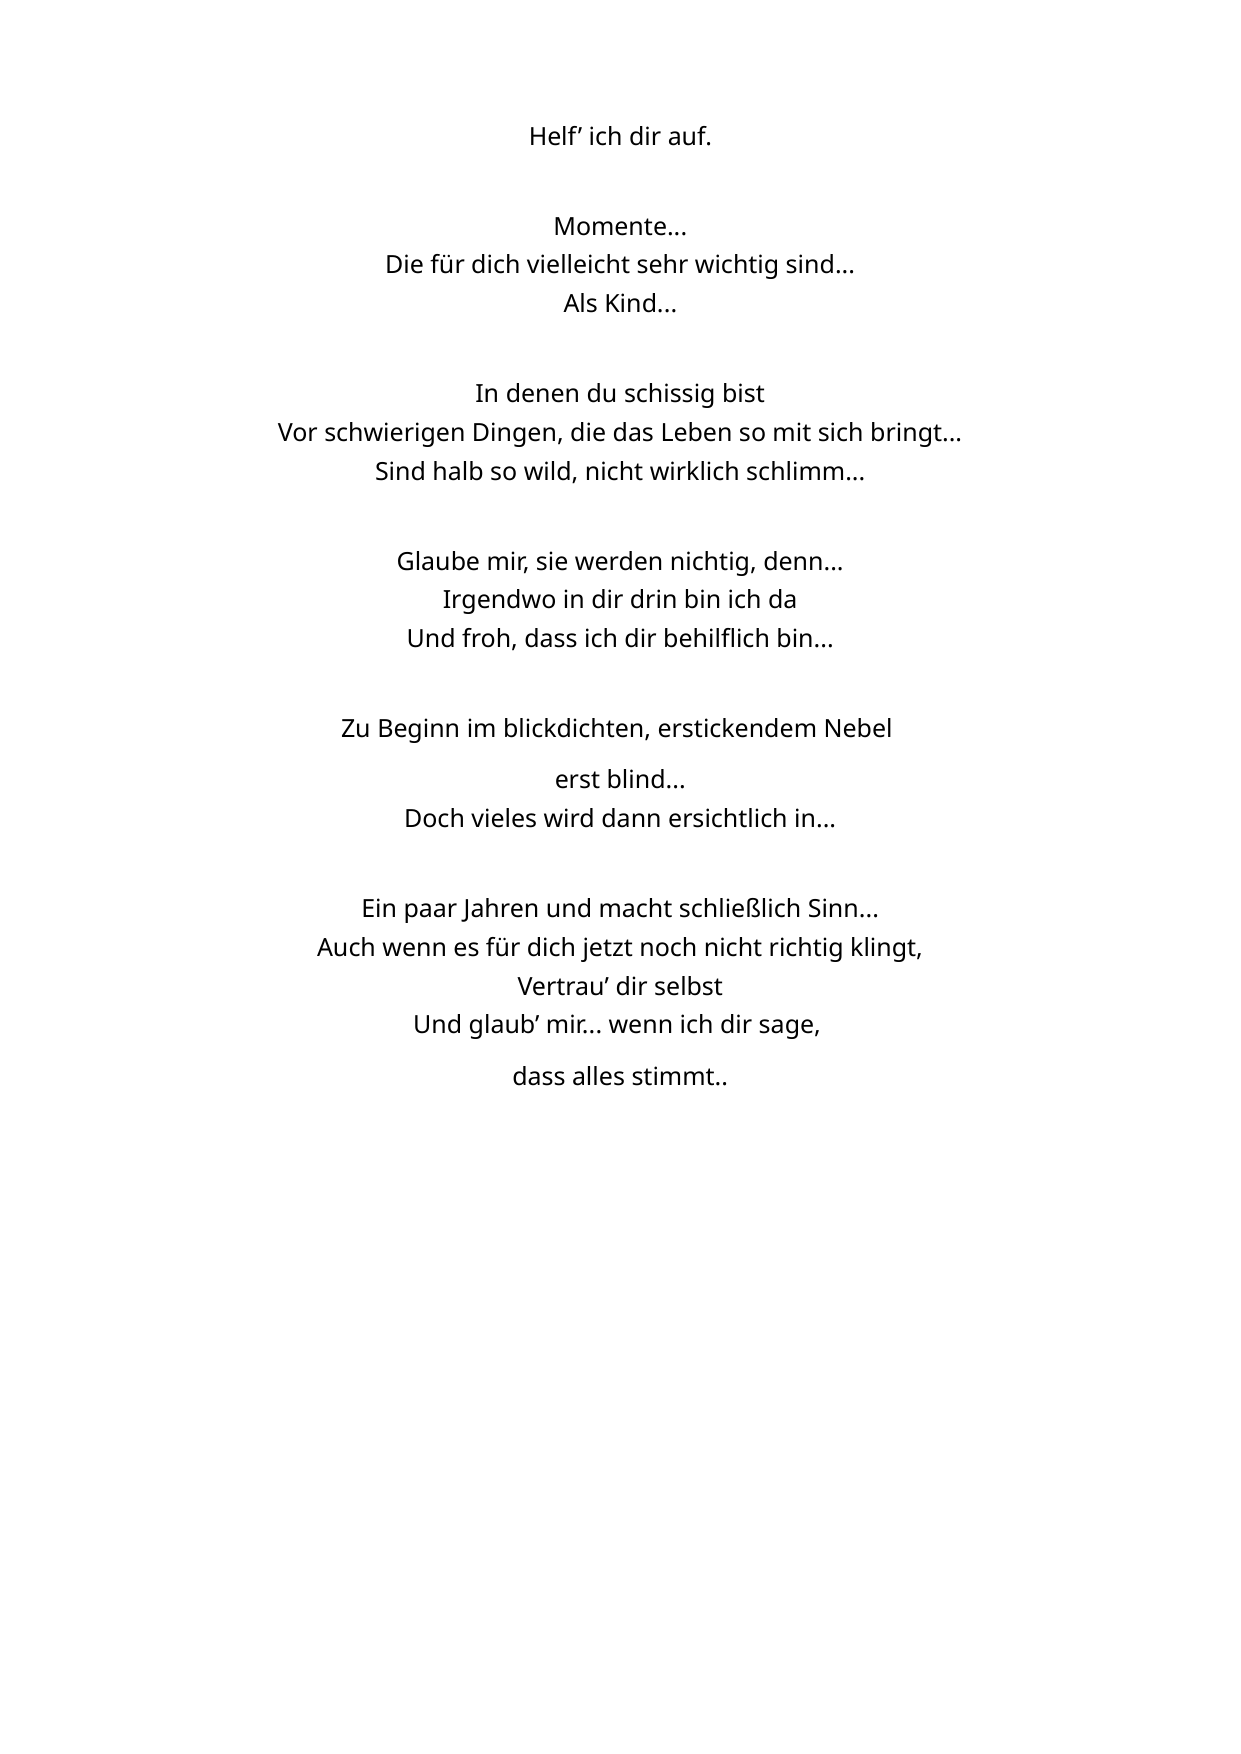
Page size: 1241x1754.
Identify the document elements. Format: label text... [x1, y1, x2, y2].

text Zu Beginn im blickdichten, erstickendem Nebel [118, 711, 1122, 745]
text Helf’ ich dir auf. [118, 118, 1122, 191]
text erst blind... Doch vieles wird dann ersichtlich in... [118, 762, 1122, 873]
text dass alles stimmt.. [118, 1058, 1122, 1092]
text Momente... Die für dich vielleicht sehr wichtig sind... Als Kind... [118, 208, 1122, 358]
text Ein paar Jahren und macht schließlich Sinn... Auch wenn es für dich jetzt noch nicht richtig klingt, Vertrau’ dir selbst Und glaub’ mir... wenn ich dir sage, [118, 891, 1122, 1041]
text In denen du schissig bist Vor schwierigen Dingen, die das Leben so mit sich bringt... Sind halb so wild, nicht wirklich schlimm... [118, 376, 1122, 526]
text Glaube mir, sie werden nichtig, denn... Irgendwo in dir drin bin ich da Und froh, dass ich dir behilflich bin... [118, 543, 1122, 693]
